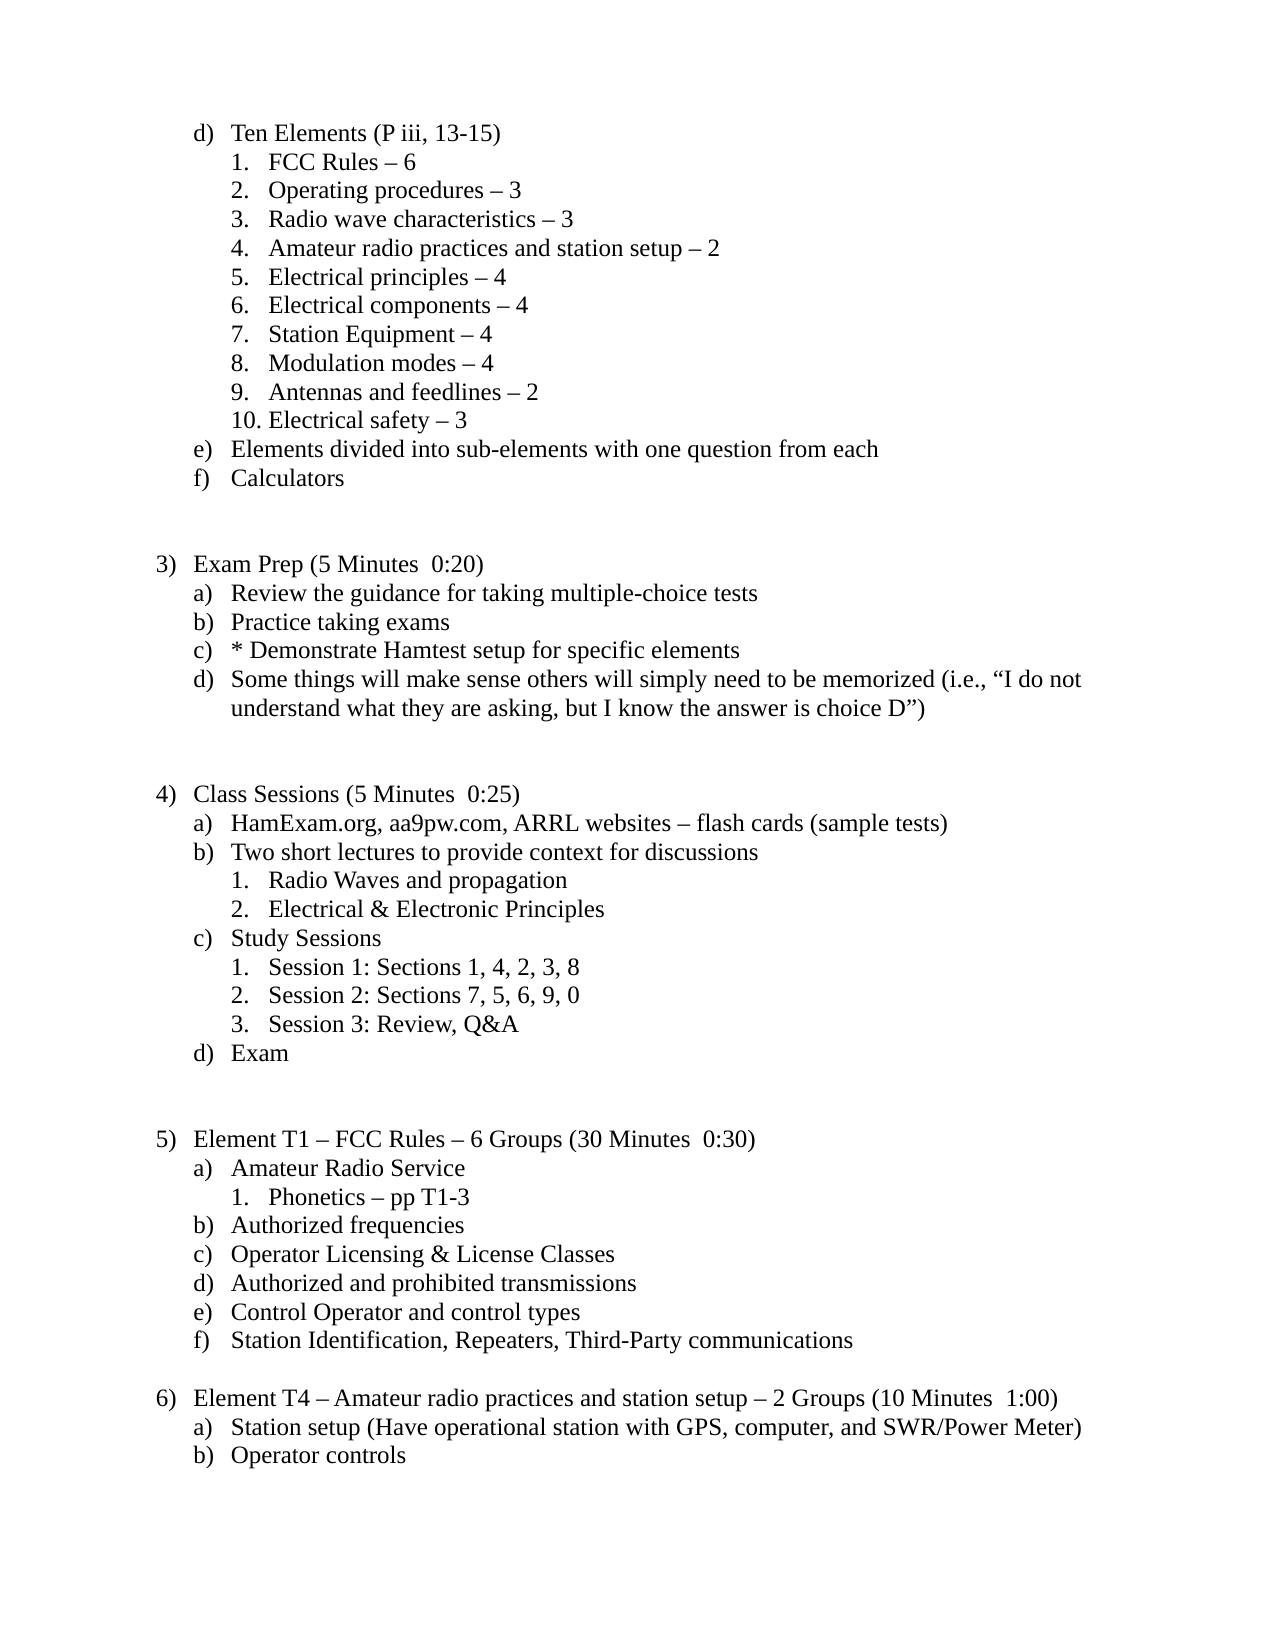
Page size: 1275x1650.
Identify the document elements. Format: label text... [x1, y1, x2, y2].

list Electrical safety – 3 [231, 406, 1157, 434]
list Study Sessions [193, 923, 1157, 952]
list Phonetics – pp T1-3 [231, 1182, 1157, 1211]
list Practice taking exams [193, 607, 1157, 636]
list Element T4 – Amateur radio practices and station setup – 2 Groups (10 Minutes 1:00) [156, 1383, 1157, 1412]
list Ten Elements (P iii, 13-15) [193, 118, 1157, 147]
list Radio wave characteristics – 3 [231, 204, 1157, 233]
list Electrical & Electronic Principles [231, 894, 1157, 923]
list FCC Rules – 6 [231, 147, 1157, 176]
list Session 2: Sections 7, 5, 6, 9, 0 [231, 981, 1157, 1009]
list Operating procedures – 3 [231, 176, 1157, 204]
list Operator controls [193, 1441, 1157, 1498]
list Two short lectures to provide context for discussions [193, 837, 1157, 866]
list Session 3: Review, Q&A [231, 1009, 1157, 1038]
list Control Operator and control types [193, 1297, 1157, 1326]
list Authorized and prohibited transmissions [193, 1268, 1157, 1297]
list * Demonstrate Hamtest setup for specific elements [193, 636, 1157, 664]
list Session 1: Sections 1, 4, 2, 3, 8 [231, 952, 1157, 981]
list Exam Prep (5 Minutes 0:20) [156, 549, 1157, 578]
list Electrical components – 4 [231, 291, 1157, 319]
list Radio Waves and propagation [231, 866, 1157, 894]
list Review the guidance for taking multiple-choice tests [193, 578, 1157, 607]
list Exam [193, 1038, 1157, 1124]
list Antennas and feedlines – 2 [231, 377, 1157, 406]
list Station setup (Have operational station with GPS, computer, and SWR/Power Meter) [193, 1412, 1157, 1441]
list Electrical principles – 4 [231, 262, 1157, 291]
list HamExam.org, aa9pw.com, ARRL websites – flash cards (sample tests) [193, 808, 1157, 837]
list Class Sessions (5 Minutes 0:25) [156, 779, 1157, 808]
list Station Equipment – 4 [231, 319, 1157, 348]
list Element T1 – FCC Rules – 6 Groups (30 Minutes 0:30) [156, 1124, 1157, 1153]
list Some things will make sense others will simply need to be memorized (i.e., “I do not understand what they are asking, but I know the answer is choice D”) [193, 664, 1157, 779]
list Modulation modes – 4 [231, 348, 1157, 377]
list Amateur Radio Service [193, 1153, 1157, 1182]
list Authorized frequencies [193, 1211, 1157, 1239]
list Elements divided into sub-elements with one question from each [193, 434, 1157, 463]
list Calculators [193, 463, 1157, 549]
list Amateur radio practices and station setup – 2 [231, 233, 1157, 262]
list Operator Licensing & License Classes [193, 1239, 1157, 1268]
list Station Identification, Repeaters, Third-Party communications [193, 1326, 1157, 1383]
